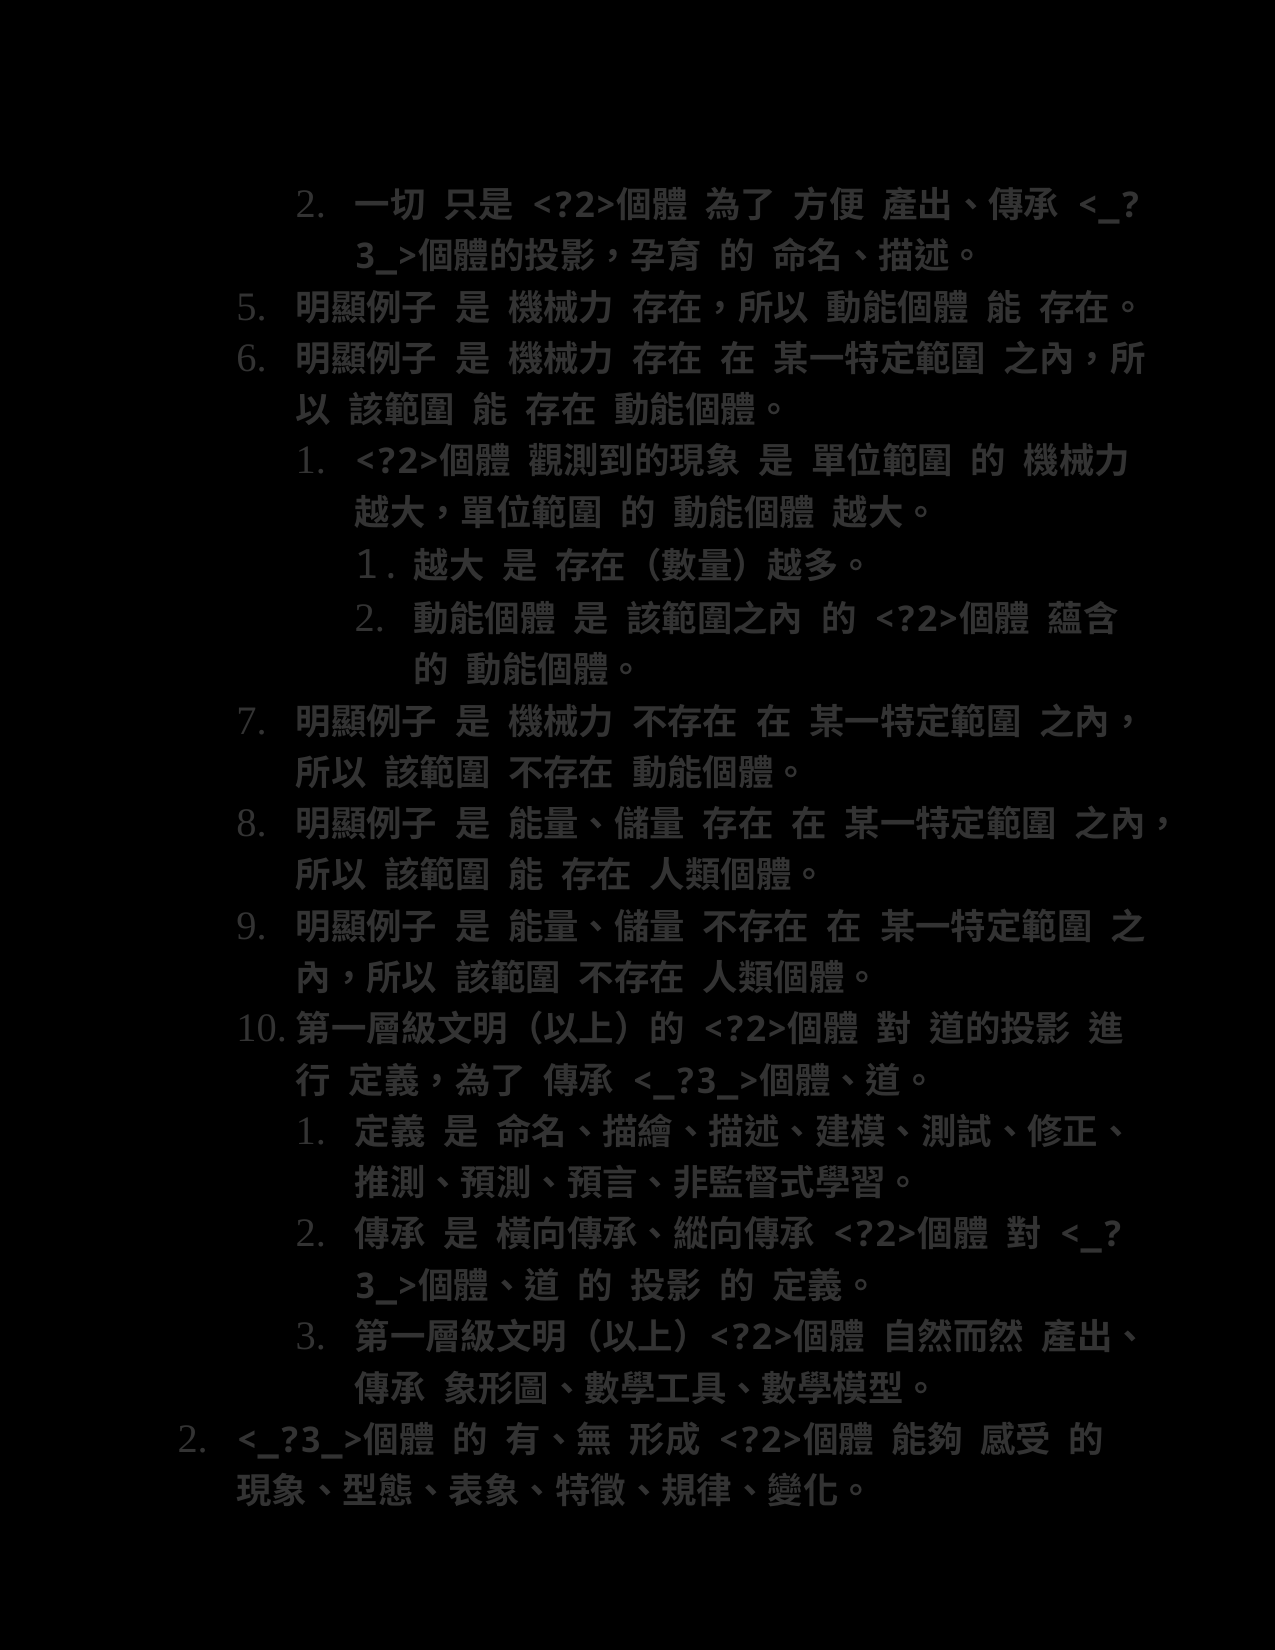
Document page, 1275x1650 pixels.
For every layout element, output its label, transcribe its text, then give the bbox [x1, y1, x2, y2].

list 明顯例子 是 機械力 存在 在 某一特定範圍 之內，所以 該範圍 能 存在 動能個體。 [236, 330, 1157, 433]
list 明顯例子 是 機械力 不存在 在 某一特定範圍 之內，所以 該範圍 不存在 動能個體。 [236, 693, 1157, 796]
list 越大 是 存在（數量）越多。 [354, 535, 1157, 591]
list 第一層級文明（以上）<?2>個體 自然而然 產出、傳承 象形圖、數學工具、數學模型。 [295, 1308, 1157, 1411]
list 明顯例子 是 機械力 存在，所以 動能個體 能 存在。 [236, 279, 1157, 330]
list 明顯例子 是 能量、儲量 存在 在 某一特定範圍 之內，所以 該範圍 能 存在 人類個體。 [236, 796, 1157, 898]
list 一切 只是 <?2>個體 為了 方便 產出、傳承 <_?3_>個體的投影，孕育 的 命名、描述。 [295, 176, 1157, 279]
list 傳承 是 橫向傳承、縱向傳承 <?2>個體 對 <_?3_>個體、道 的 投影 的 定義。 [295, 1206, 1157, 1308]
list 動能個體 是 該範圍之內 的 <?2>個體 蘊含 的 動能個體。 [354, 591, 1157, 693]
list 第一層級文明（以上）的 <?2>個體 對 道的投影 進行 定義，為了 傳承 <_?3_>個體、道。 [236, 1001, 1157, 1103]
list <_?3_>個體 的 有、無 形成 <?2>個體 能夠 感受 的 現象、型態、表象、特徵、規律、變化。 [177, 1411, 1157, 1514]
list 定義 是 命名、描繪、描述、建模、測試、修正、推測、預測、預言、非監督式學習。 [295, 1103, 1157, 1206]
list <?2>個體 觀測到的現象 是 單位範圍 的 機械力 越大，單位範圍 的 動能個體 越大。 [295, 433, 1157, 535]
list 明顯例子 是 能量、儲量 不存在 在 某一特定範圍 之內，所以 該範圍 不存在 人類個體。 [236, 898, 1157, 1001]
